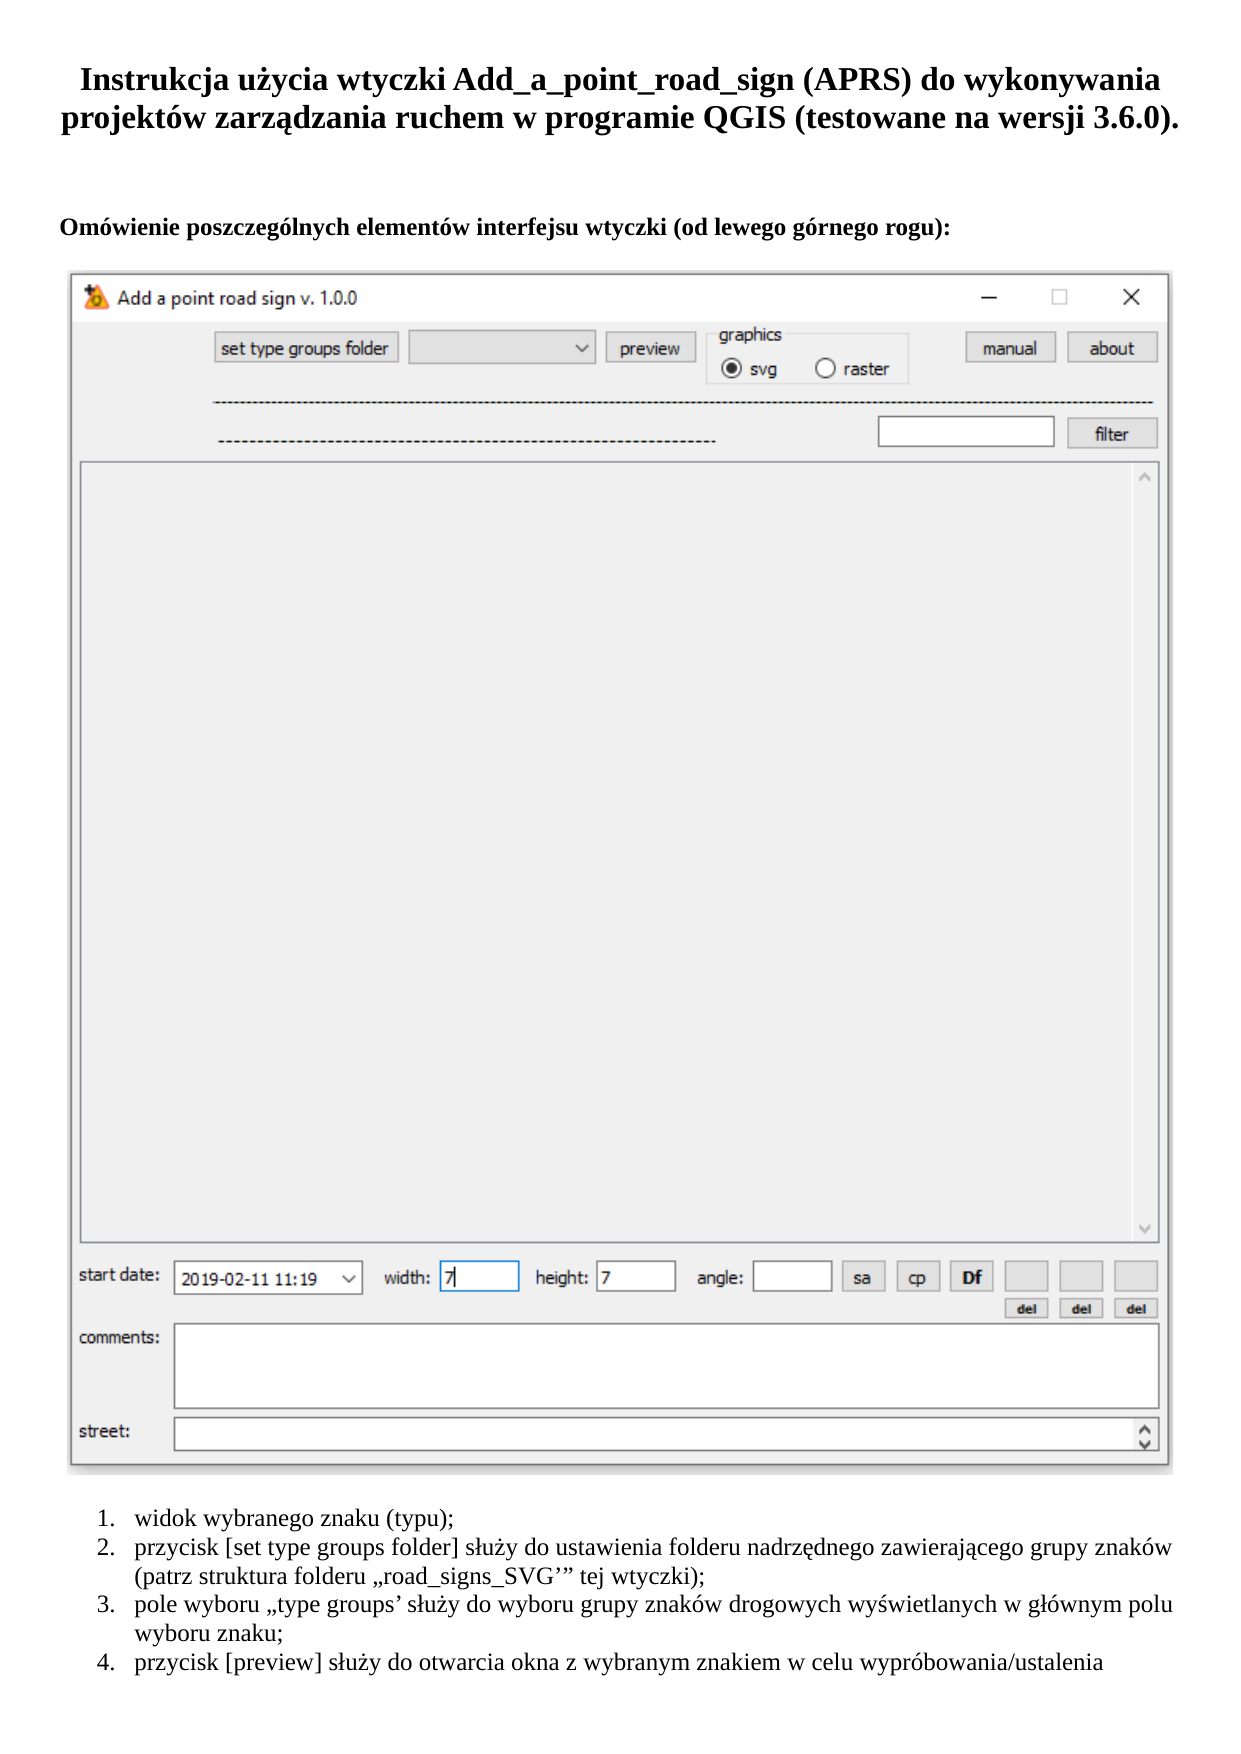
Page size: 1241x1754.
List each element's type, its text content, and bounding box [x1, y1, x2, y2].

picture [67, 270, 1174, 1475]
list pole wyboru „type groups’ służy do wyboru grupy znaków drogowych wyświetlanych w głównym polu wyboru znaku; [97, 1589, 1181, 1647]
text Instrukcja użycia wtyczki Add_a_point_road_sign (APRS) do wykonywania projektów zarządzania ruchem w programie QGIS (testowane na wersji 3.6.0). [59, 59, 1181, 136]
list przycisk [preview] służy do otwarcia okna z wybranym znakiem w celu wypróbowania/ustalenia [97, 1647, 1181, 1676]
text Omówienie poszczególnych elementów interfejsu wtyczki (od lewego górnego rogu): [59, 212, 1181, 241]
list przycisk [set type groups folder] służy do ustawienia folderu nadrzędnego zawierającego grupy znaków (patrz struktura folderu „road_signs_SVG’” tej wtyczki); [97, 1532, 1181, 1589]
list widok wybranego znaku (typu); [97, 1503, 1181, 1532]
